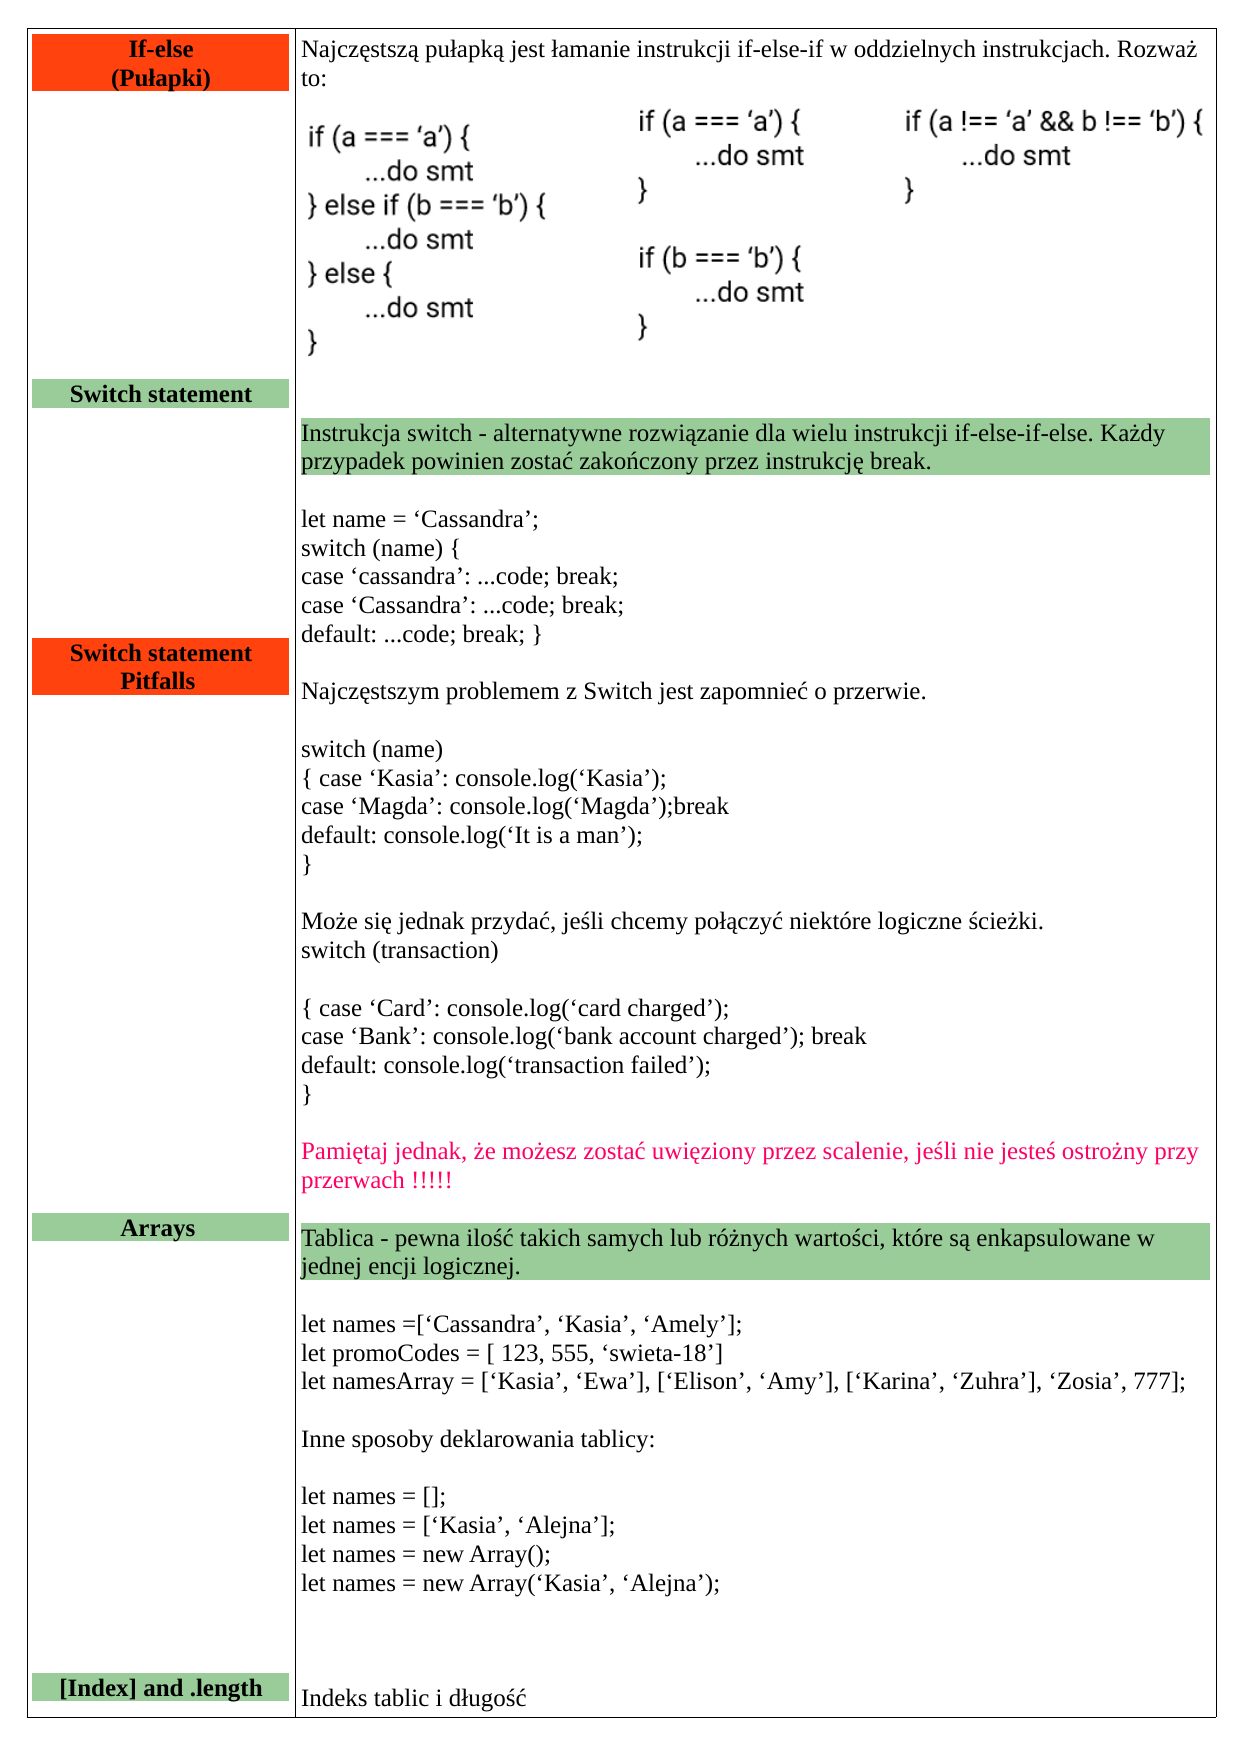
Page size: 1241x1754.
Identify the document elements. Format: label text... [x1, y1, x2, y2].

table_header If-else (Pułapki) Switch statement Switch statement Pitfalls Arrays [Index] and .length [28, 29, 295, 1717]
table_header Najczęstszą pułapką jest łamanie instrukcji if-else-if w oddzielnych instrukcjach. Rozważ to: Instrukcja switch - alternatywne rozwiązanie dla wielu instrukcji if-else-if-else. Każdy przypadek powinien zostać zakończony przez instrukcję break. let name = ‘Cassandra’; switch (name) { case ‘cassandra’: ...code; break; case ‘Cassandra’: ...code; break; default: ...code; break; } Najczęstszym problemem z Switch jest zapomnieć o przerwie. switch (name) { case ‘Kasia’: console.log(‘Kasia’); case ‘Magda’: console.log(‘Magda’);break default: console.log(‘It is a man’); } Może się jednak przydać, jeśli chcemy połączyć niektóre logiczne ścieżki. switch (transaction) { case ‘Card’: console.log(‘card charged’); case ‘Bank’: console.log(‘bank account charged’); break default: console.log(‘transaction failed’); } Pamiętaj jednak, że możesz zostać uwięziony przez scalenie, jeśli nie jesteś ostrożny przy przerwach !!!!! Tablica - pewna ilość takich samych lub różnych wartości, które są enkapsulowane w jednej encji logicznej. let names =[‘Cassandra’, ‘Kasia’, ‘Amely’]; let promoCodes = [ 123, 555, ‘swieta-18’] let namesArray = [‘Kasia’, ‘Ewa’], [‘Elison’, ‘Amy’], [‘Karina’, ‘Zuhra’], ‘Zosia’, 777]; Inne sposoby deklarowania tablicy: let names = []; let names = [‘Kasia’, ‘Alejna’]; let names = new Array(); let names = new Array(‘Kasia’, ‘Alejna’); Indeks tablic i długość [296, 29, 1216, 1717]
picture [300, 91, 1210, 389]
